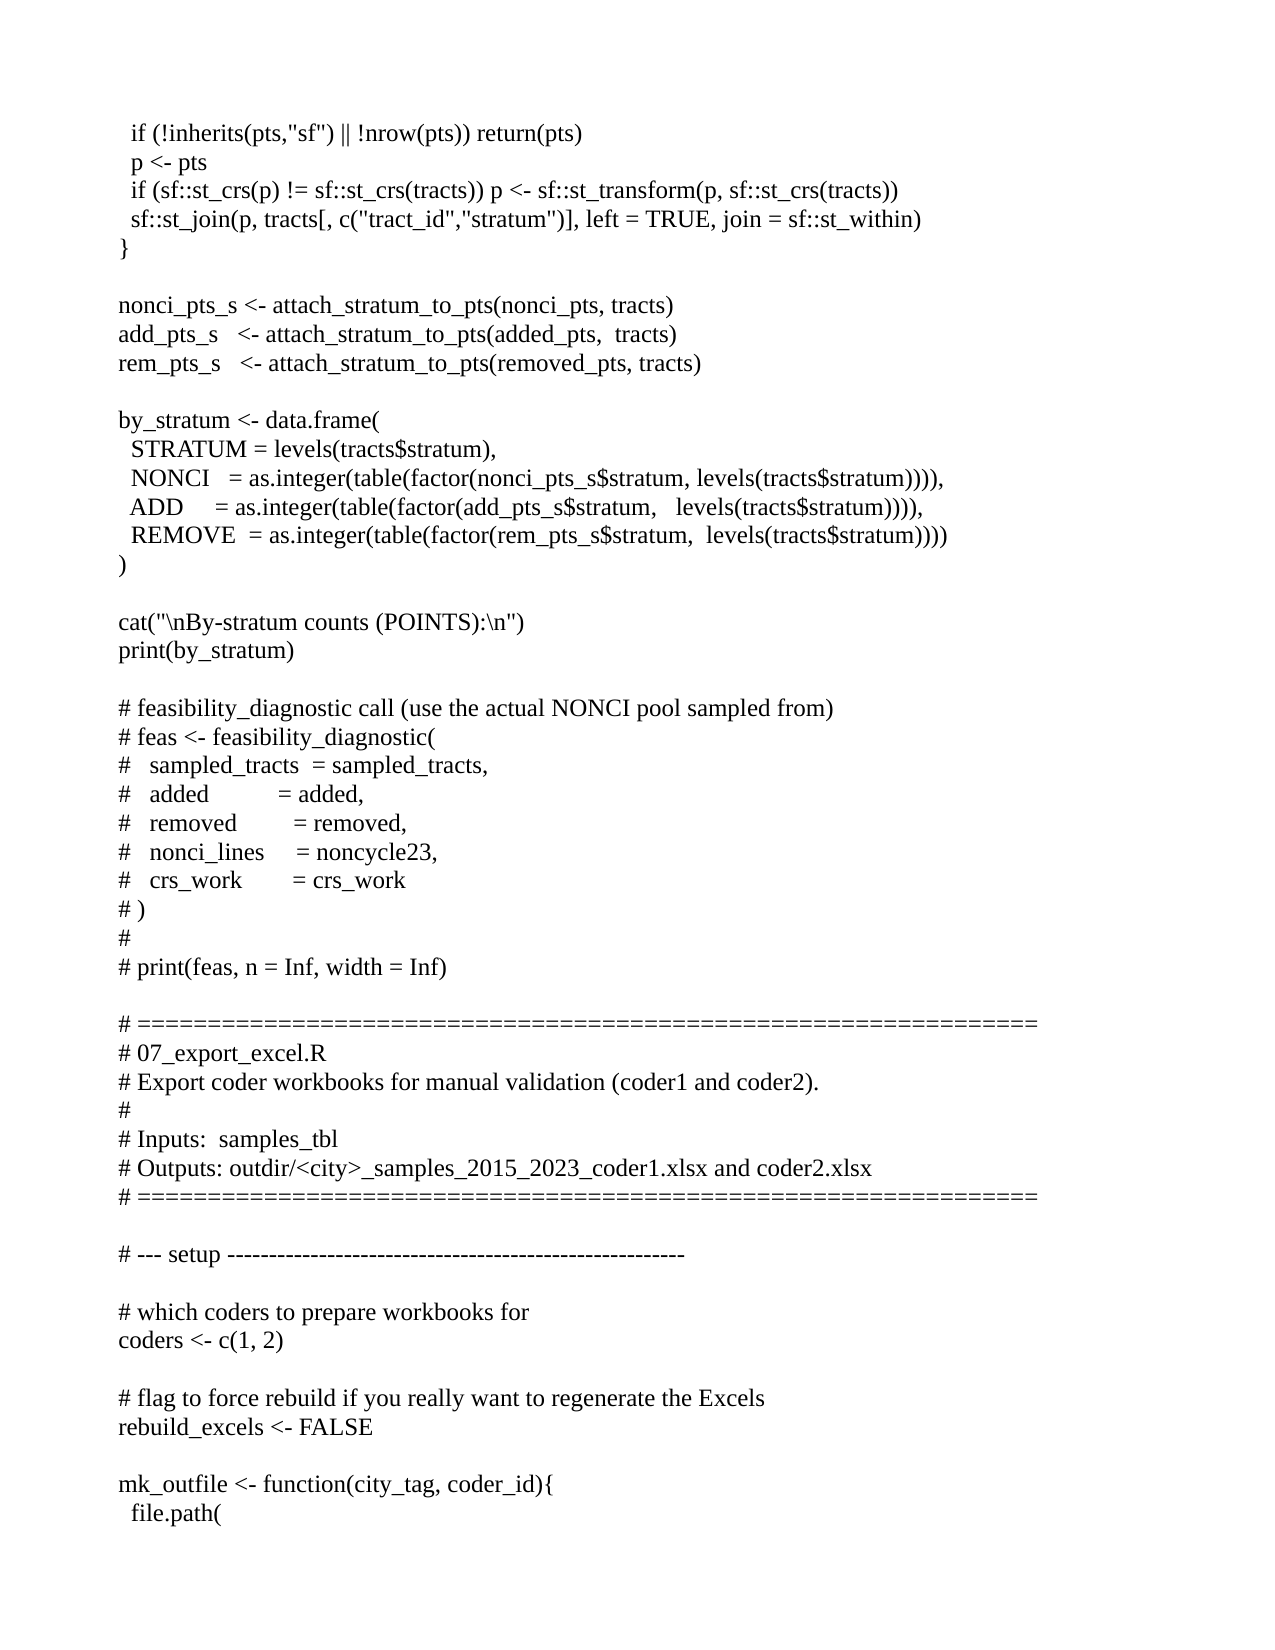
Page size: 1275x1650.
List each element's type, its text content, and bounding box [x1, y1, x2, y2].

text # Export coder workbooks for manual validation (coder1 and coder2). [118, 1067, 1157, 1096]
text sf::st_join(p, tracts[, c("tract_id","stratum")], left = TRUE, join = sf::st_within) [118, 204, 1157, 233]
text # --- setup ------------------------------------------------------- [118, 1239, 1157, 1268]
text file.path( [118, 1498, 1157, 1527]
text nonci_pts_s <- attach_stratum_to_pts(nonci_pts, tracts) [118, 291, 1157, 319]
text } [118, 233, 1157, 262]
text # ) [118, 894, 1157, 923]
text coders <- c(1, 2) [118, 1326, 1157, 1354]
text p <- pts [118, 147, 1157, 176]
text # flag to force rebuild if you really want to regenerate the Excels [118, 1383, 1157, 1412]
text # [118, 923, 1157, 952]
text STRATUM = levels(tracts$stratum), [118, 434, 1157, 463]
text # ================================================================ [118, 1009, 1157, 1038]
text ) [118, 549, 1157, 578]
text # feasibility_diagnostic call (use the actual NONCI pool sampled from) [118, 693, 1157, 722]
text rebuild_excels <- FALSE [118, 1412, 1157, 1441]
text # ================================================================ [118, 1182, 1157, 1211]
text cat("\nBy-stratum counts (POINTS):\n") [118, 607, 1157, 636]
text by_stratum <- data.frame( [118, 406, 1157, 434]
text print(by_stratum) [118, 636, 1157, 664]
text # Inputs: samples_tbl [118, 1124, 1157, 1153]
text NONCI = as.integer(table(factor(nonci_pts_s$stratum, levels(tracts$stratum)))), [118, 463, 1157, 492]
text # [118, 1096, 1157, 1124]
text # print(feas, n = Inf, width = Inf) [118, 952, 1157, 981]
text # crs_work = crs_work [118, 866, 1157, 894]
text # 07_export_excel.R [118, 1038, 1157, 1067]
text # sampled_tracts = sampled_tracts, [118, 751, 1157, 779]
text # Outputs: outdir/<city>_samples_2015_2023_coder1.xlsx and coder2.xlsx [118, 1153, 1157, 1182]
text if (!inherits(pts,"sf") || !nrow(pts)) return(pts) [118, 118, 1157, 147]
text # added = added, [118, 779, 1157, 808]
text rem_pts_s <- attach_stratum_to_pts(removed_pts, tracts) [118, 348, 1157, 377]
text # removed = removed, [118, 808, 1157, 837]
text ADD = as.integer(table(factor(add_pts_s$stratum, levels(tracts$stratum)))), [118, 492, 1157, 521]
text add_pts_s <- attach_stratum_to_pts(added_pts, tracts) [118, 319, 1157, 348]
text # nonci_lines = noncycle23, [118, 837, 1157, 866]
text REMOVE = as.integer(table(factor(rem_pts_s$stratum, levels(tracts$stratum)))) [118, 521, 1157, 549]
text # feas <- feasibility_diagnostic( [118, 722, 1157, 751]
text if (sf::st_crs(p) != sf::st_crs(tracts)) p <- sf::st_transform(p, sf::st_crs(tracts)) [118, 176, 1157, 204]
text # which coders to prepare workbooks for [118, 1297, 1157, 1326]
text mk_outfile <- function(city_tag, coder_id){ [118, 1469, 1157, 1498]
